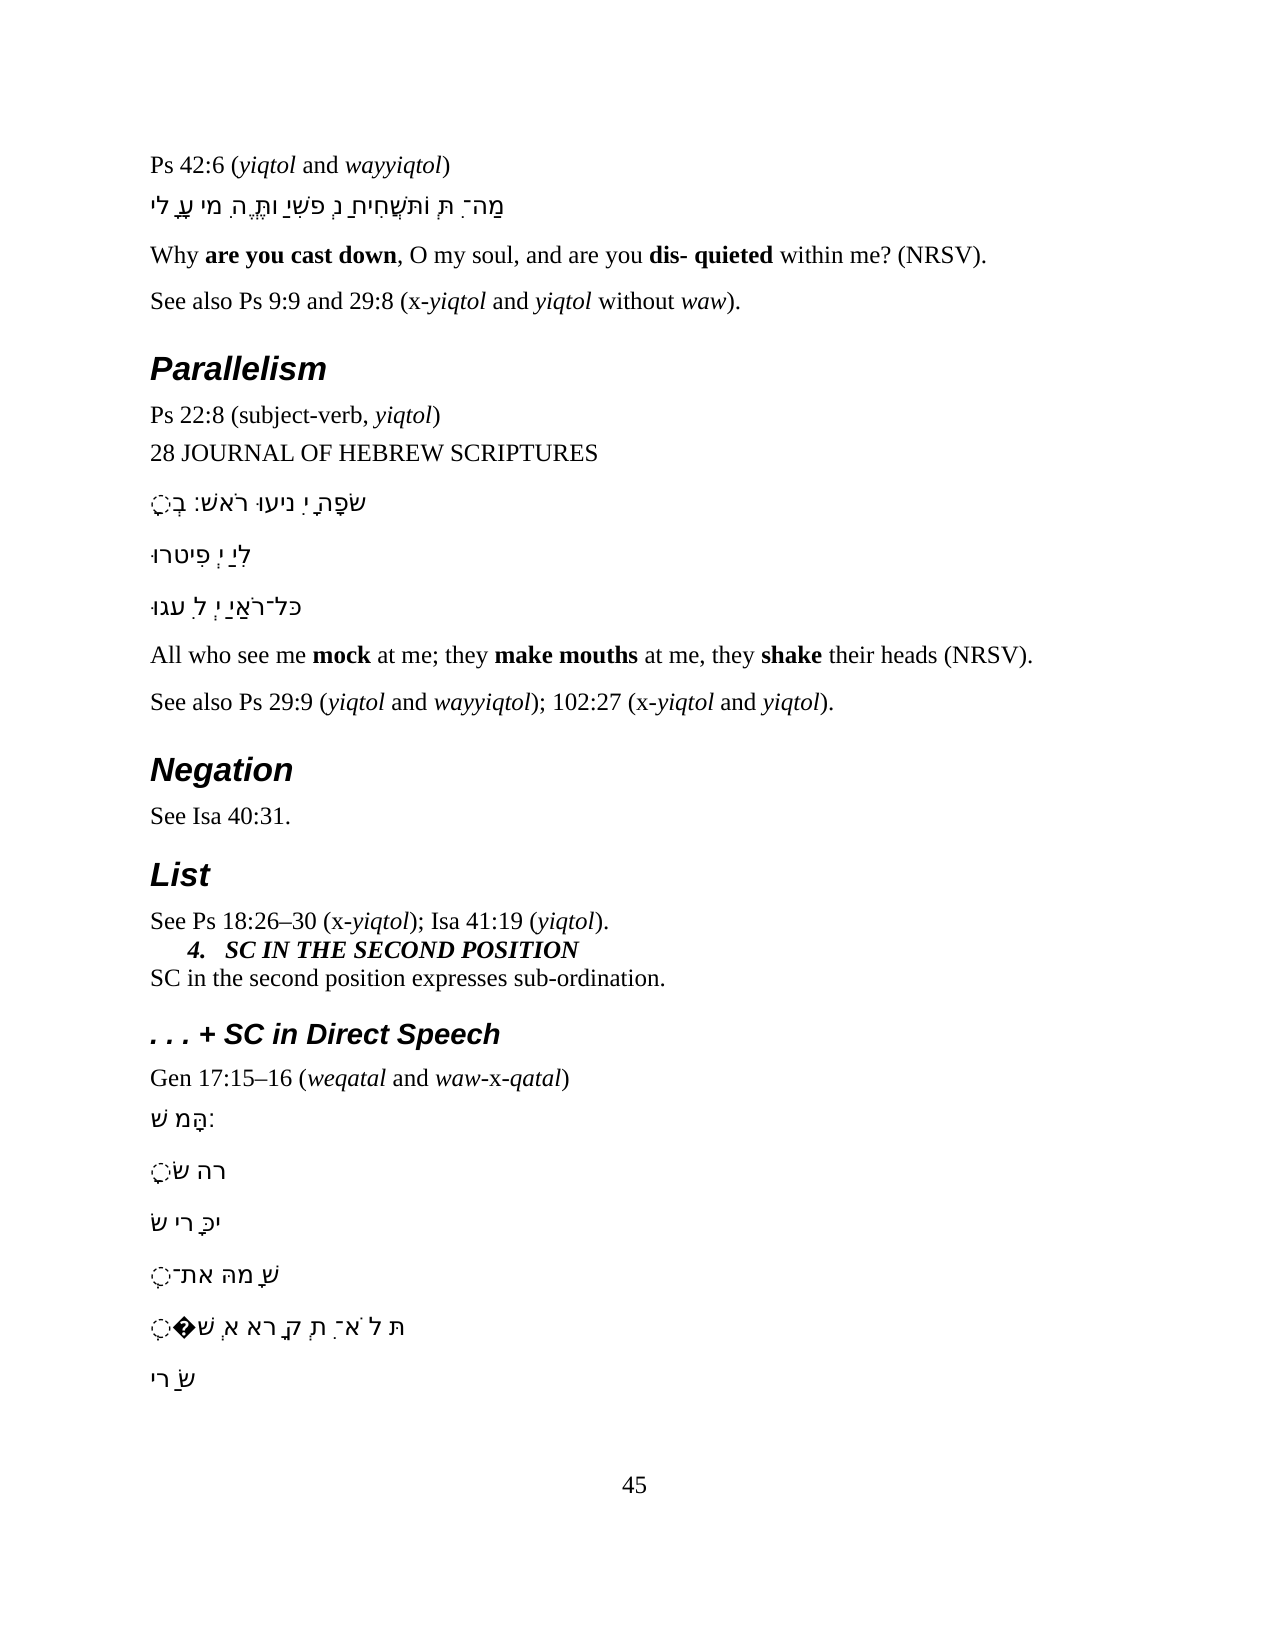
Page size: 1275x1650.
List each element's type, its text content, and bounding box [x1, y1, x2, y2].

text See Ps 18:26–30 (x-yiqtol); Isa 41:19 (yiqtol). [150, 906, 1125, 935]
text ְ�תּ ל ֹא־ ִת ְק ָרא א ְשׁ [150, 1309, 1125, 1343]
text ׃הָּמ שׁ [150, 1101, 1125, 1135]
text Ps 22:8 (subject-verb, yiqtol) [150, 400, 1125, 429]
text ָשׂפָה ָי ִניעוּ רֹאשׁ׃ בְ [150, 484, 1125, 519]
text All who see me mock at me; they make mouths at me, they shake their heads (NRSV). [150, 641, 1125, 669]
text 28 JOURNAL OF HEBREW SCRIPTURES [150, 438, 1125, 467]
text See Isa 40:31. [150, 801, 1125, 830]
text יכּ ָרי שׂ [150, 1205, 1125, 1239]
list SC IN THE SECOND POSITION [187, 935, 1125, 963]
text ְשׁ ָמהּ את־ [150, 1257, 1125, 1291]
text Why are you cast down, O my soul, and are you dis- quieted within me? (NRSV). [150, 240, 1125, 268]
text כּל־רֹאַי ַי ְל ִﬠגוּ [150, 588, 1125, 623]
text See also Ps 9:9 and 29:8 (x-yiqtol and yiqtol without waw). [150, 286, 1125, 315]
subtitle Negation [150, 750, 1125, 788]
text Gen 17:15–16 (weqatal and waw-x-qatal) [150, 1063, 1125, 1092]
text See also Ps 29:9 (yiqtol and wayyiqtol); 102:27 (x-yiqtol and yiqtol). [150, 687, 1125, 716]
text ָרה שׂ [150, 1153, 1125, 1187]
subtitle List [150, 855, 1125, 893]
text לִי ַי ְפִיטרוּ [150, 537, 1125, 571]
text שׂ ַרי [150, 1361, 1125, 1395]
text SC in the second position expresses sub-ordination. [150, 963, 1125, 992]
text מַה־ ִתּ ְוֹתּשֲׁחִיח ַנ ְפשִׁי ַותֶּ ֱה ִמי ﬠָ ָלי [150, 188, 1125, 222]
subtitle Parallelism [150, 349, 1125, 388]
subtitle . . . + SC in Direct Speech [150, 1017, 1125, 1051]
text Ps 42:6 (yiqtol and wayyiqtol) [150, 150, 1125, 179]
